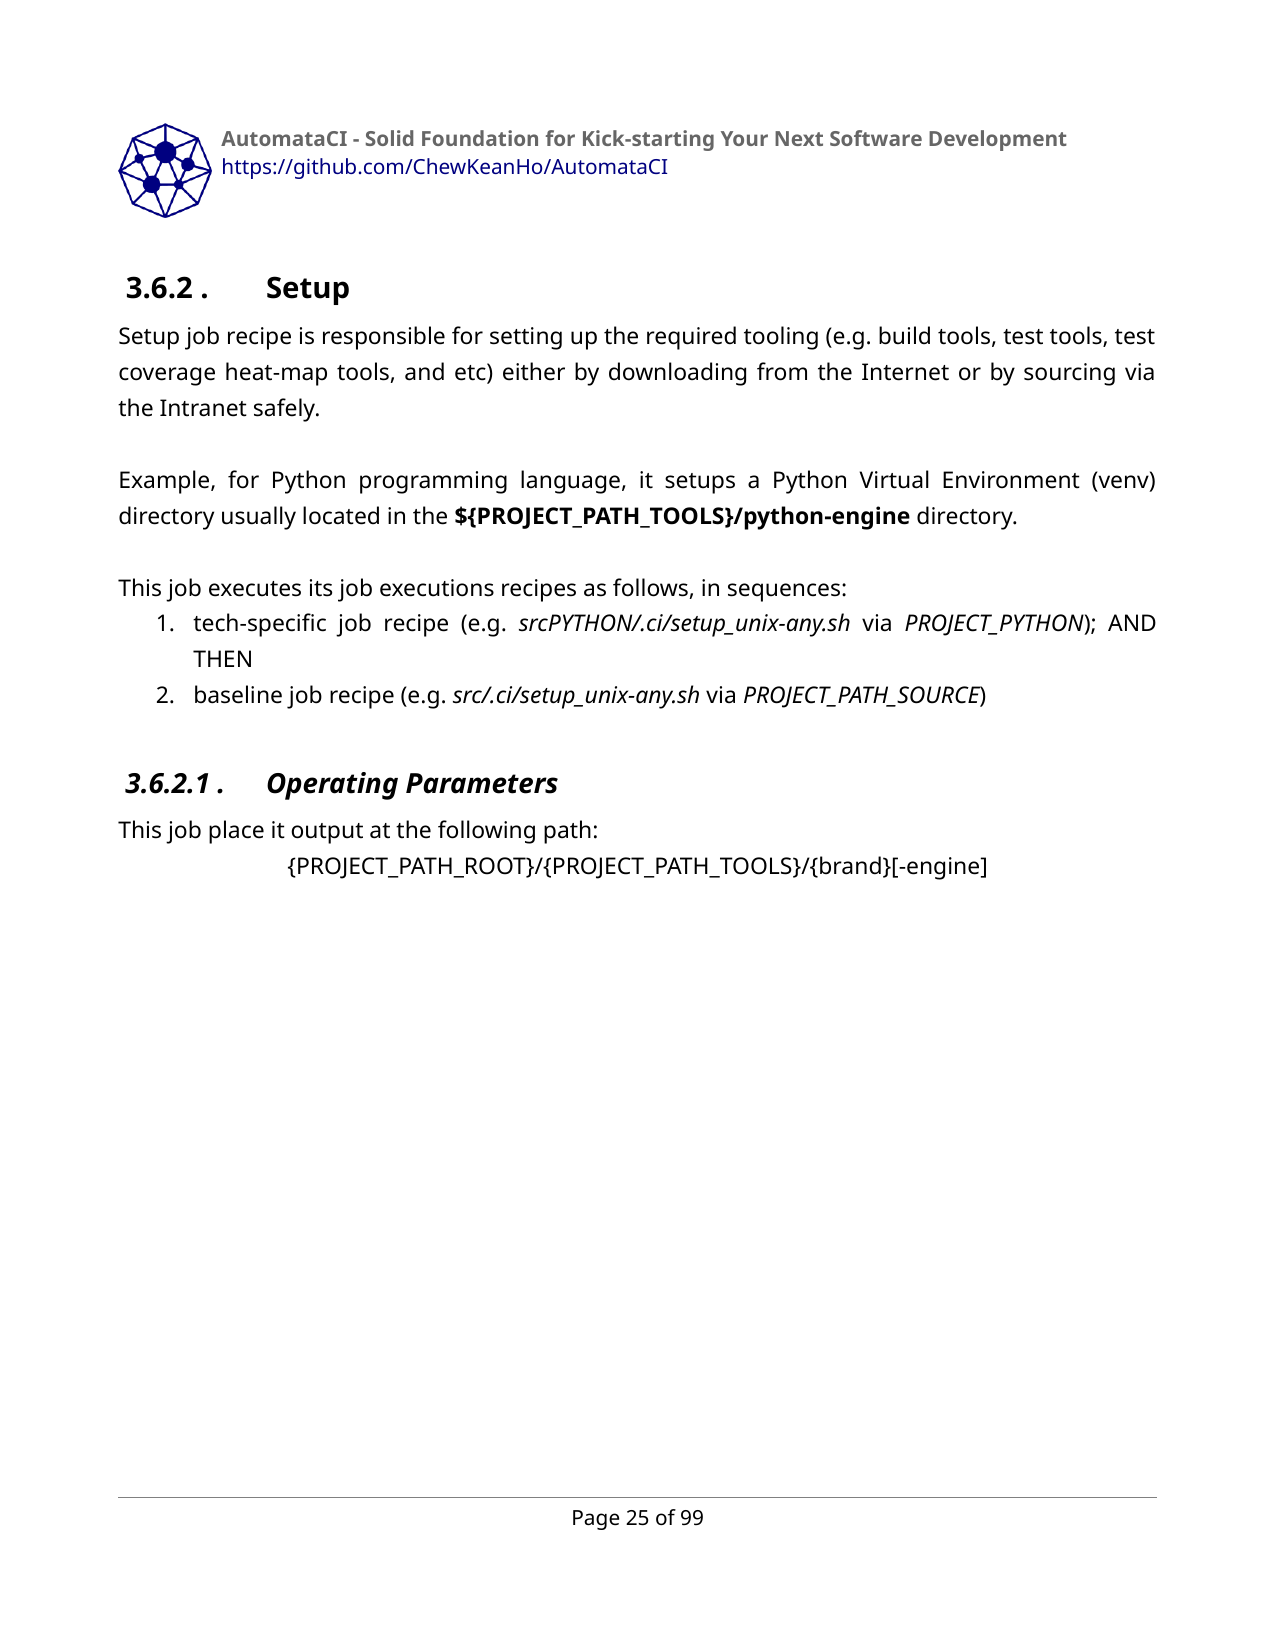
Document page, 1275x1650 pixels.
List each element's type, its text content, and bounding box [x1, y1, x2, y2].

text Example, for Python programming language, it setups a Python Virtual Environment (venv) directory usually located in the ${PROJECT_PATH_TOOLS}/python-engine directory. [118, 464, 1157, 531]
text Setup job recipe is responsible for setting up the required tooling (e.g. build tools, test tools, test coverage heat-map tools, and etc) either by downloading from the Internet or by sourcing via the Intranet safely. [118, 320, 1157, 423]
picture [118, 123, 212, 218]
subtitle Setup [118, 267, 1157, 307]
text This job executes its job executions recipes as follows, in sequences: [118, 571, 1157, 603]
list tech-specific job recipe (e.g. srcPYTHON/.ci/setup_unix-any.sh via PROJECT_PYTHON); AND THEN [156, 607, 1157, 674]
text {PROJECT_PATH_ROOT}/{PROJECT_PATH_TOOLS}/{brand}[-engine] [118, 850, 1157, 881]
text This job place it output at the following path: [118, 814, 1157, 845]
subtitle Operating Parameters [118, 764, 1157, 801]
list baseline job recipe (e.g. src/.ci/setup_unix-any.sh via PROJECT_PATH_SOURCE) [156, 679, 1157, 711]
